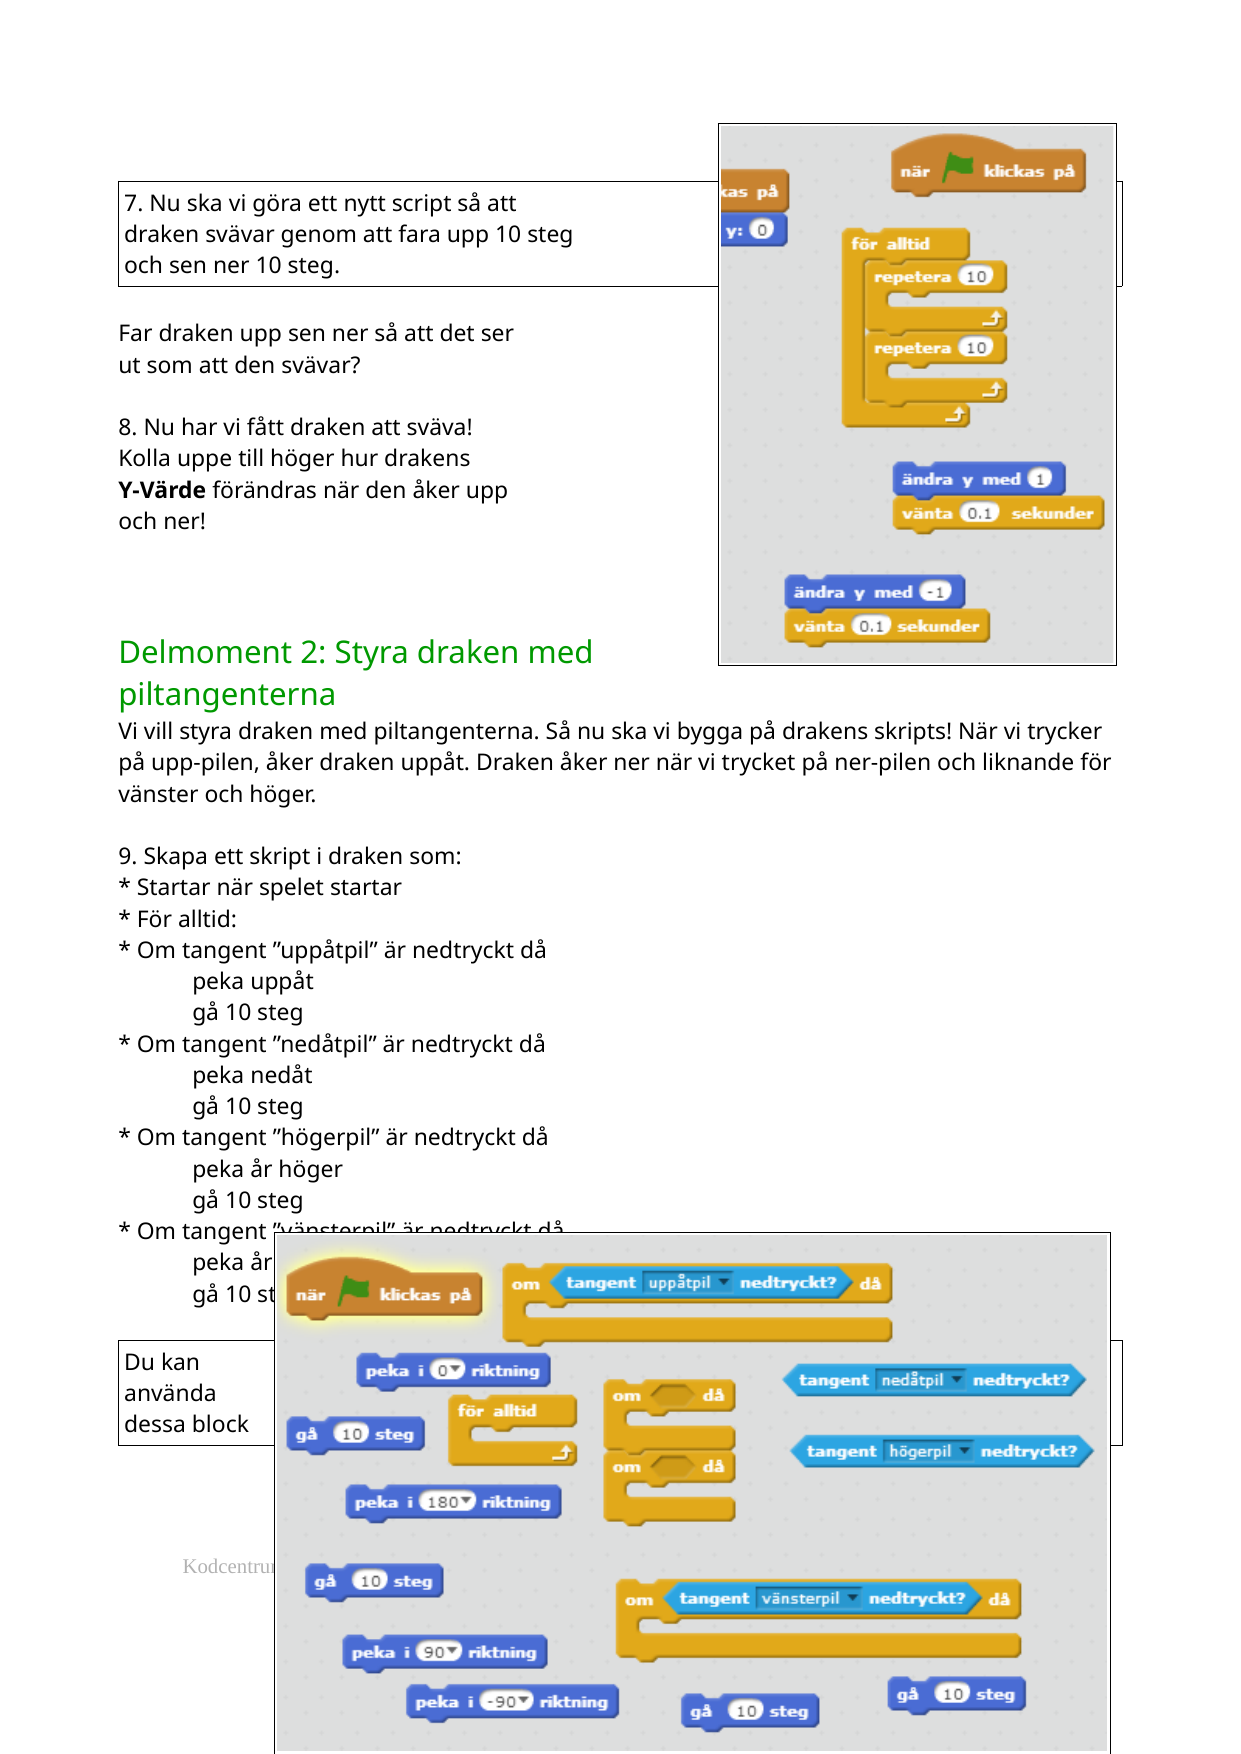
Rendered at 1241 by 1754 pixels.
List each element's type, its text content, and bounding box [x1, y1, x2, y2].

text peka nedåt [118, 1059, 1122, 1090]
text peka uppåt [118, 965, 1122, 996]
text Vi vill styra draken med piltangenterna. Så nu ska vi bygga på drakens skripts! När vi trycker på upp-pilen, åker draken uppåt. Draken åker ner när vi trycket på ner-pilen och liknande för vänster och höger. [118, 715, 1122, 809]
table_header Du kan använda dessa block [1111, 1341, 1122, 1445]
text gå 10 steg [118, 1184, 1122, 1215]
picture [721, 126, 1114, 663]
text * För alltid: [118, 902, 1122, 934]
text Kolla uppe till höger hur drakens [118, 442, 718, 473]
text peka år vänster [1111, 1246, 1122, 1277]
text ut som att den svävar? [118, 348, 718, 380]
table_header Du kan använda dessa block [275, 1233, 1110, 1754]
text * Om tangent ”högerpil” är nedtryckt då [118, 1121, 1122, 1152]
text gå 10 steg [118, 996, 1122, 1027]
picture [277, 1235, 1107, 1751]
text 8. Nu har vi fått draken att sväva! [118, 411, 718, 442]
text och ner! [118, 505, 718, 536]
text gå 10 steg [1111, 1277, 1122, 1309]
text Far draken upp sen ner så att det ser [118, 317, 718, 348]
text gå 10 steg [118, 1090, 1122, 1121]
text * Om tangent ”vänsterpil” är nedtryckt då [118, 1215, 1122, 1246]
table_header Du kan använda dessa block [119, 1341, 274, 1445]
text * Om tangent ”nedåtpil” är nedtryckt då [118, 1027, 1122, 1059]
text peka år höger [118, 1152, 1122, 1184]
text * Om tangent ”uppåtpil” är nedtryckt då [118, 934, 1122, 965]
table_header 7. Nu ska vi göra ett nytt script så att draken svävar genom att fara upp 10 steg och sen ner 10 steg. [119, 182, 718, 286]
text 9. Skapa ett skript i draken som: [118, 840, 1122, 871]
text peka år vänster [118, 1246, 274, 1277]
text * Startar när spelet startar [118, 871, 1122, 902]
text Y-Värde förändras när den åker upp [118, 473, 718, 505]
text Delmoment 2: Styra draken med piltangenterna [118, 630, 1122, 715]
text gå 10 steg [118, 1277, 274, 1309]
